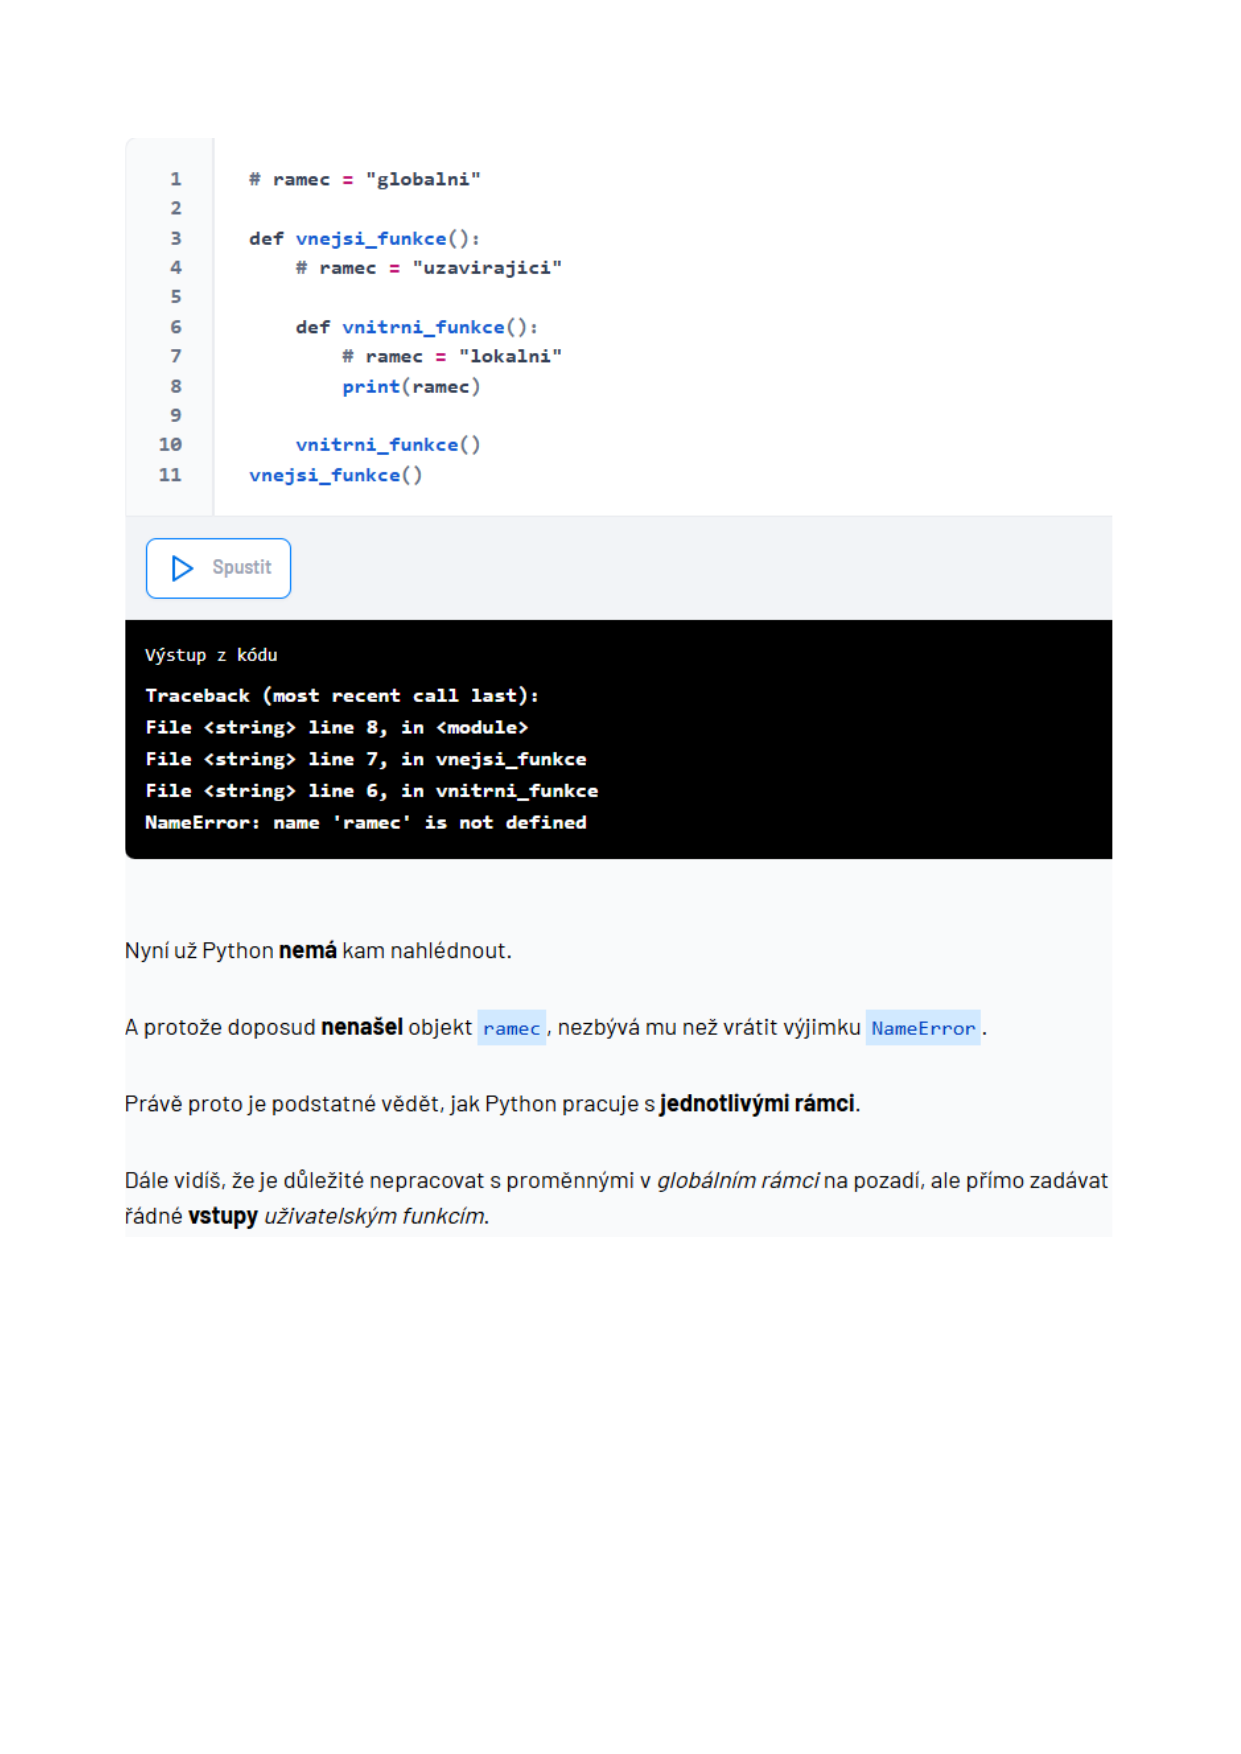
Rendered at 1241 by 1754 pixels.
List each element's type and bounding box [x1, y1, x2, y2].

picture [125, 138, 1113, 1237]
